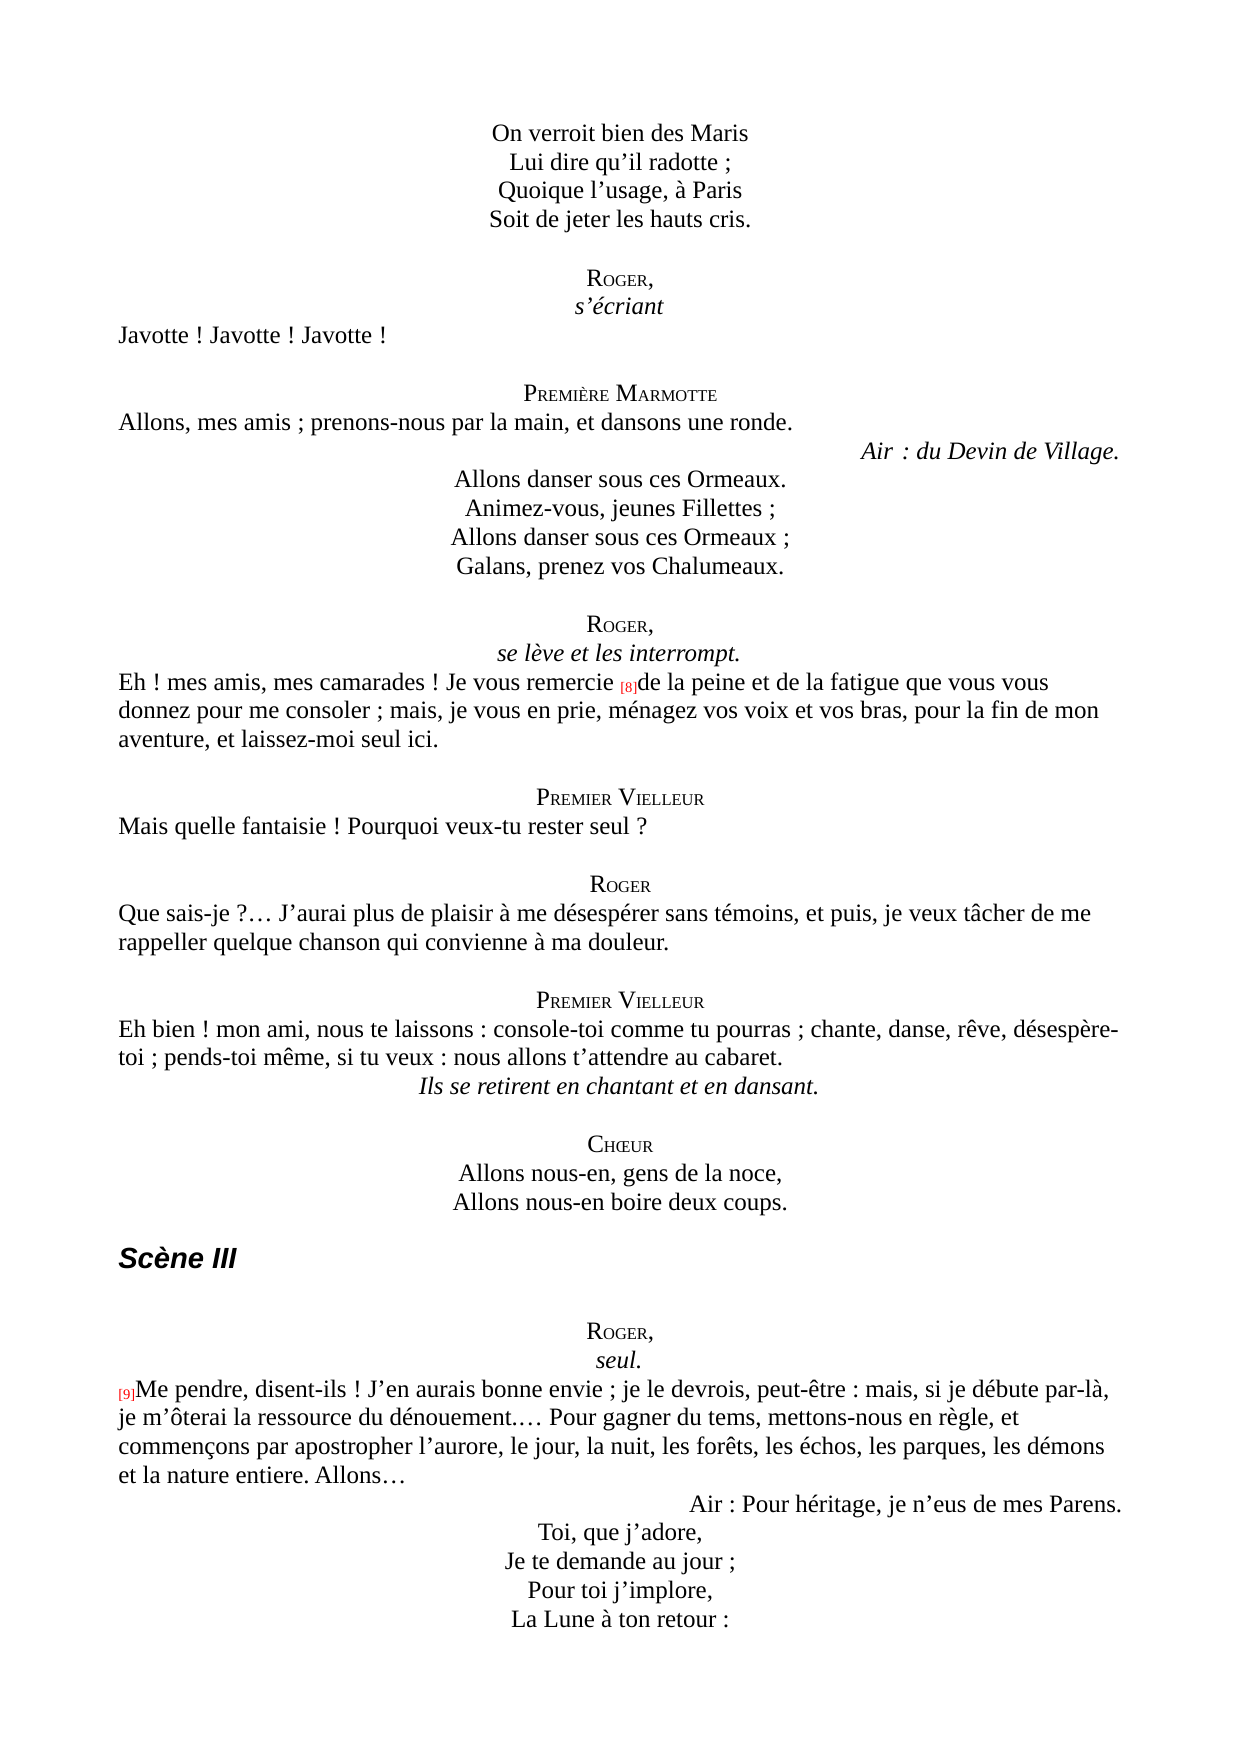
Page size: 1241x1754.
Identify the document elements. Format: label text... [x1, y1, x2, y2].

subtitle Scène III [118, 1241, 1122, 1274]
text seul. [118, 1345, 1122, 1374]
text Chœur [118, 1129, 1122, 1158]
text Eh ! mes amis, mes camarades ! Je vous remercie [8]de la peine et de la fatigue que vous vous donnez pour me consoler ; mais, je vous en prie, ménagez vos voix et vos bras, pour la fin de mon aventure, et laissez-moi seul ici. [118, 667, 1122, 753]
text Ils se retirent en chantant et en dansant. [118, 1071, 1122, 1100]
text Air : Pour héritage, je n’eus de mes Parens. [118, 1489, 1122, 1517]
text Allons, mes amis ; prenons-nous par la main, et dansons une ronde. [118, 407, 1122, 436]
text Que sais-je ?… J’aurai plus de plaisir à me désespérer sans témoins, et puis, je veux tâcher de me rappeller quelque chanson qui convienne à ma douleur. [118, 898, 1122, 956]
text Allons danser sous ces Ormeaux. [118, 464, 1122, 493]
text Pour toi j’implore, [118, 1575, 1122, 1604]
text Première Marmotte [118, 378, 1122, 407]
text Quoique l’usage, à Paris [118, 176, 1122, 204]
text Roger, [118, 263, 1122, 291]
text Allons danser sous ces Ormeaux ; [118, 522, 1122, 551]
text s’écriant [118, 291, 1122, 320]
text Roger, [118, 609, 1122, 638]
text [9]Me pendre, disent-ils ! J’en aurais bonne envie ; je le devrois, peut-être : mais, si je débute par-là, je m’ôterai la ressource du dénouement.… Pour gagner du tems, mettons-nous en règle, et commençons par apostropher l’aurore, le jour, la nuit, les forêts, les échos, les parques, les démons et la nature entiere. Allons… [118, 1374, 1122, 1489]
text Galans, prenez vos Chalumeaux. [118, 551, 1122, 579]
text Animez-vous, jeunes Fillettes ; [118, 493, 1122, 522]
text La Lune à ton retour : [118, 1604, 1122, 1632]
text se lève et les interrompt. [118, 638, 1122, 667]
text Toi, que j’adore, [118, 1517, 1122, 1546]
text Soit de jeter les hauts cris. [118, 204, 1122, 233]
text Je te demande au jour ; [118, 1546, 1122, 1575]
text Air : du Devin de Village. [118, 436, 1122, 464]
text Allons nous-en boire deux coups. [118, 1187, 1122, 1216]
text Roger, [118, 1316, 1122, 1345]
text Premier Vielleur [118, 782, 1122, 811]
text On verroit bien des Maris [118, 118, 1122, 147]
text Allons nous-en, gens de la noce, [118, 1158, 1122, 1187]
text Lui dire qu’il radotte ; [118, 147, 1122, 176]
text Javotte ! Javotte ! Javotte ! [118, 320, 1122, 349]
text Mais quelle fantaisie ! Pourquoi veux-tu rester seul ? [118, 811, 1122, 840]
text Roger [118, 869, 1122, 898]
text Eh bien ! mon ami, nous te laissons : console-toi comme tu pourras ; chante, danse, rêve, désespère-toi ; pends-toi même, si tu veux : nous allons t’attendre au cabaret. [118, 1014, 1122, 1071]
text Premier Vielleur [118, 985, 1122, 1014]
